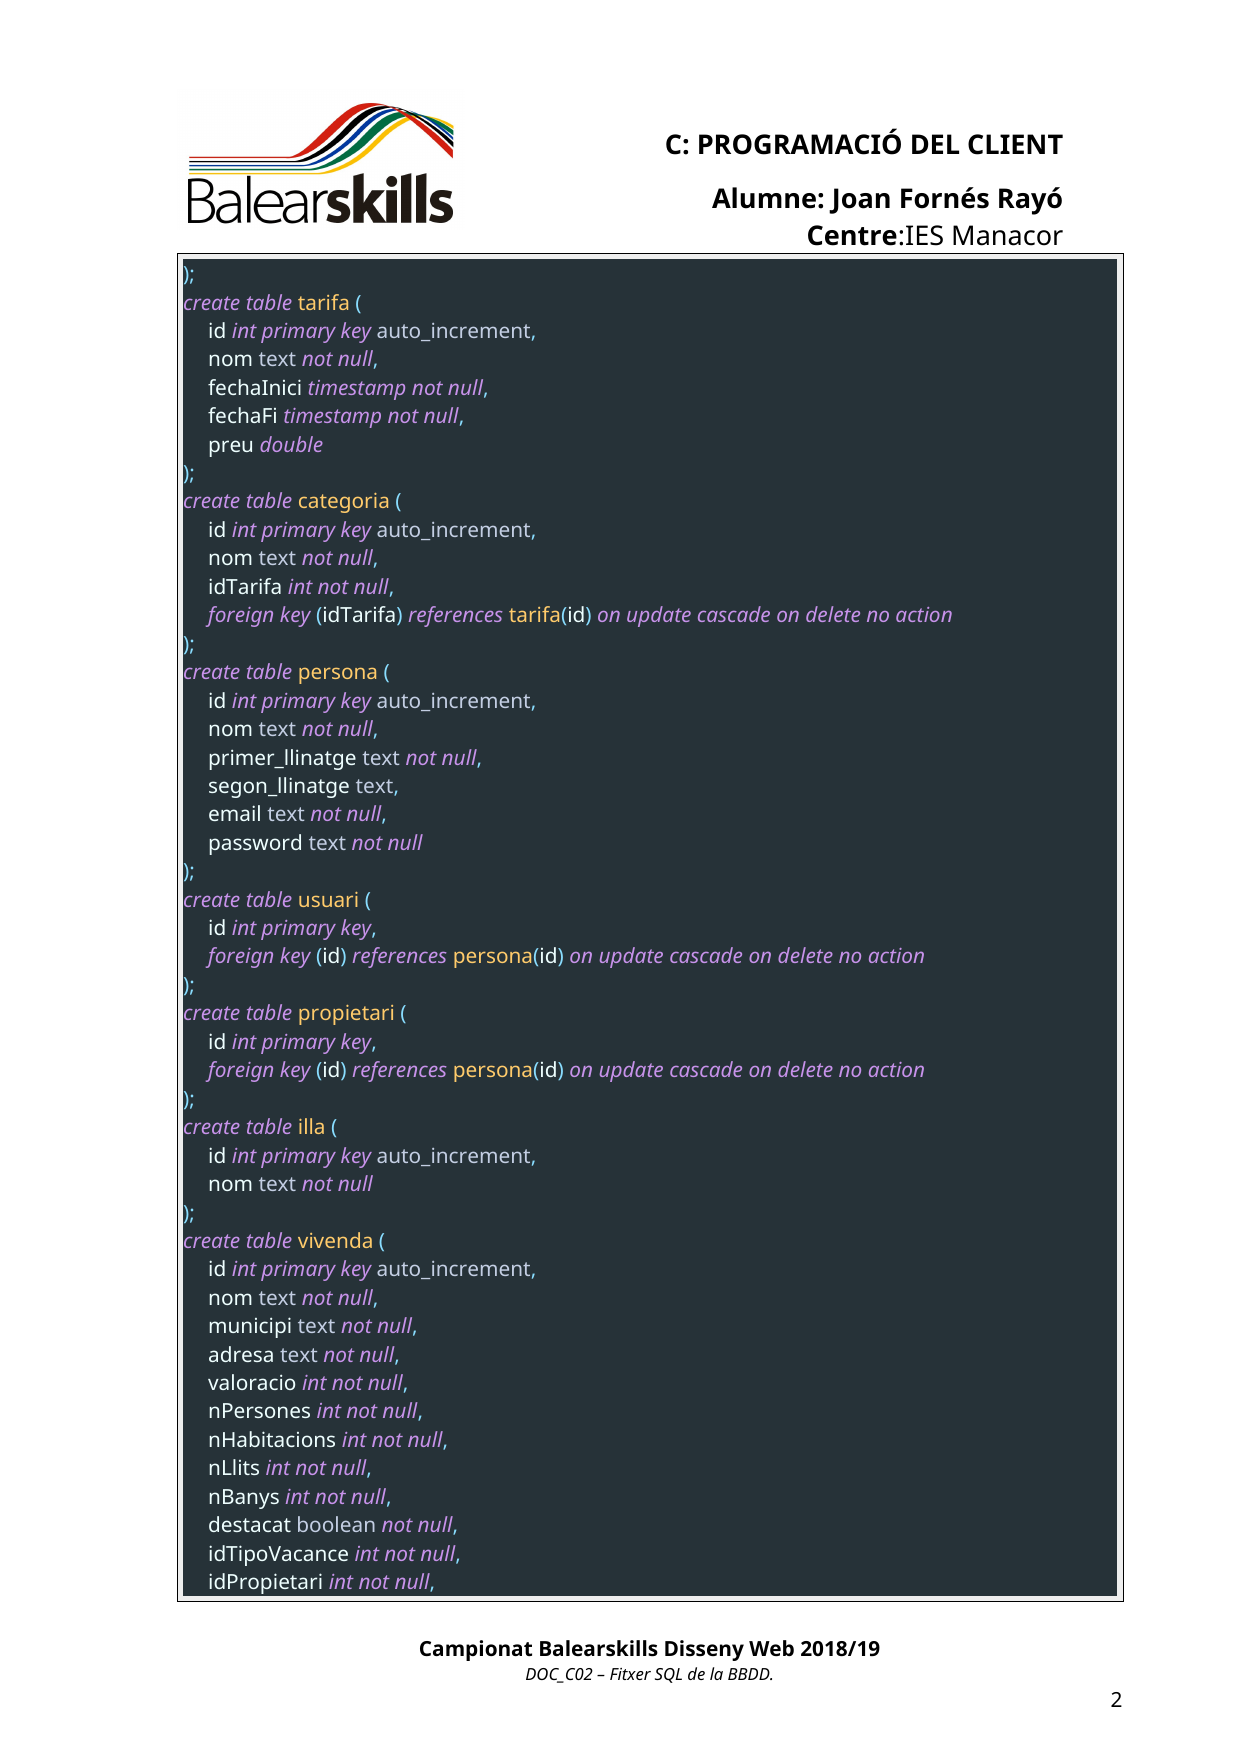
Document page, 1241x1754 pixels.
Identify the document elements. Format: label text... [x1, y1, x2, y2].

picture [177, 89, 465, 230]
table_cell ); create table tarifa ( id int primary key auto_increment, nom text not null, fechaInici timestamp not null, fechaFi timestamp not null, preu double ); create table categoria ( id int primary key auto_increment, nom text not null, idTarifa int not null, foreign key (idTarifa) references tarifa(id) on update cascade on delete no action ); create table persona ( id int primary key auto_increment, nom text not null, primer_llinatge text not null, segon_llinatge text, email text not null, password text not null ); create table usuari ( id int primary key, foreign key (id) references persona(id) on update cascade on delete no action ); create table propietari ( id int primary key, foreign key (id) references persona(id) on update cascade on delete no action ); create table illa ( id int primary key auto_increment, nom text not null ); create table vivenda ( id int primary key auto_increment, nom text not null, municipi text not null, adresa text not null, valoracio int not null, nPersones int not null, nHabitacions int not null, nLlits int not null, nBanys int not null, destacat boolean not null, idTipoVacance int not null, idPropietari int not null, [178, 254, 1123, 1601]
